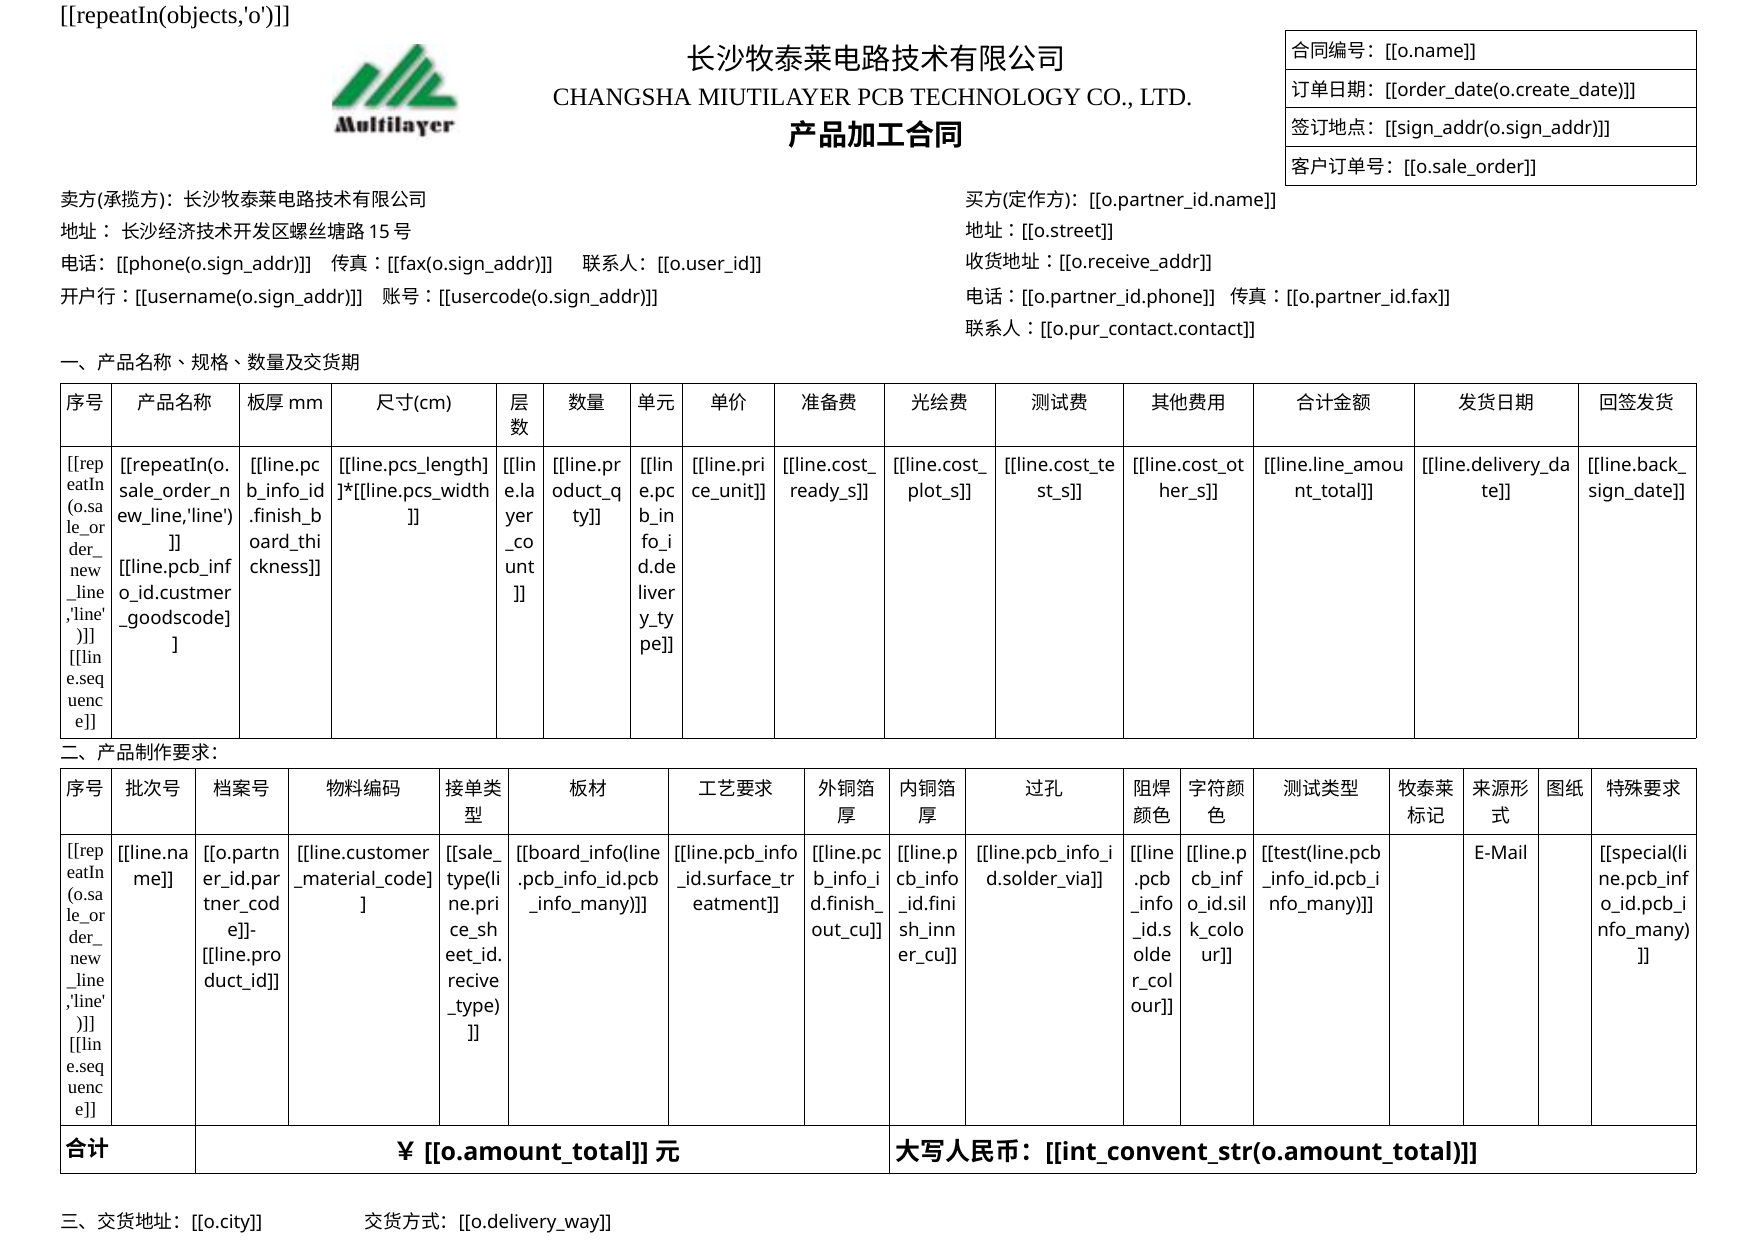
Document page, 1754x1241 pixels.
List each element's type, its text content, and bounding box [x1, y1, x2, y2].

table_cell 牧泰莱标记 [1390, 769, 1463, 833]
table_cell 一、产品名称、规格、数量及交货期 [60, 348, 1696, 383]
table_cell [1539, 835, 1591, 1125]
table_cell [[special(line.pcb_info_id.pcb_info_many)]] [1592, 835, 1696, 1125]
table_cell 买方(定作方)：[[o.partner_id.name]] [965, 185, 1696, 217]
table_cell [[line.pcs_length]]*[[line.pcs_width]] [332, 447, 496, 738]
table_cell [[line.product_qty]] [544, 447, 630, 738]
table_cell [[line.pcb_info_id.finish_inner_cu]] [890, 835, 965, 1125]
table_cell [[repeatIn(o.sale_order_new_line,'line')]] [[line.pcb_info_id.custmer_goodscode]] [112, 447, 239, 738]
table_cell [[line.pcb_info_id.silk_colour]] [1181, 835, 1253, 1125]
table_cell [[line.cost_ready_s]] [775, 447, 884, 738]
table_cell E-Mail [1464, 835, 1538, 1125]
table_cell 尺寸(cm) [332, 384, 496, 446]
table_cell ￥ [[o.amount_total]] 元 [196, 1126, 889, 1173]
table_cell [[line.cost_test_s]] [996, 447, 1123, 738]
table_cell 回签发货 [1579, 384, 1696, 446]
table_cell 电话：[[phone(o.sign_addr)]] 传真：[[fax(o.sign_addr)]] 联系人：[[o.user_id]] [60, 249, 965, 283]
table_cell [[line.layer_count]] [497, 447, 543, 738]
table_cell [1390, 835, 1463, 1125]
table_cell 外铜箔厚 [805, 769, 889, 833]
table_cell 三、交货地址：[[o.city]] 交货方式：[[o.delivery_way]] [60, 1207, 1696, 1240]
table_cell 数量 [544, 384, 630, 446]
table_cell 工艺要求 [669, 769, 804, 833]
table_cell 合同编号：[[o.name]] [1286, 31, 1696, 68]
table_cell 过孔 [966, 769, 1123, 833]
table_cell 合计金额 [1254, 384, 1414, 446]
table_cell 卖方(承揽方)：长沙牧泰莱电路技术有限公司 [60, 185, 965, 217]
table_cell 电话：[[o.partner_id.phone]] 传真：[[o.partner_id.fax]] [965, 283, 1696, 315]
table_cell 阻焊颜色 [1124, 769, 1180, 833]
table_cell [[line.price_unit]] [683, 447, 774, 738]
table_cell 来源形式 [1464, 769, 1538, 833]
table_cell [60, 30, 467, 185]
table_cell 地址：[[o.street]] [965, 217, 1696, 249]
table_cell 光绘费 [885, 384, 995, 446]
table_cell [[line.pcb_info_id.solder_via]] [966, 835, 1123, 1125]
table_cell 测试费 [996, 384, 1123, 446]
table_cell 单元 [631, 384, 682, 446]
table_cell 其他费用 [1124, 384, 1253, 446]
table_cell 板材 [509, 769, 668, 833]
table_cell 接单类型 [440, 769, 508, 833]
table_cell 单价 [683, 384, 774, 446]
table_cell 客户订单号：[[o.sale_order]] [1286, 147, 1696, 185]
table_cell [[line.cost_plot_s]] [885, 447, 995, 738]
table_cell 二、产品制作要求： [60, 739, 1696, 767]
table_cell 签订地点：[[sign_addr(o.sign_addr)]] [1286, 108, 1696, 146]
table_cell 物料编码 [289, 769, 439, 833]
table_cell 合计 [61, 1126, 195, 1173]
table_cell 准备费 [775, 384, 884, 446]
table_cell 测试类型 [1254, 769, 1389, 833]
table_cell [[line.pcb_info_id.surface_treatment]] [669, 835, 804, 1125]
table_cell [[board_info(line.pcb_info_id.pcb_info_many)]] [509, 835, 668, 1125]
table_cell 开户行：[[username(o.sign_addr)]] 账号：[[usercode(o.sign_addr)]] [60, 283, 965, 347]
table_cell [[line.pcb_info_id.finish_board_thickness]] [240, 447, 331, 738]
table_cell [[o.partner_id.partner_code]]-[[line.product_id]] [196, 835, 288, 1125]
table_cell [[sale_type(line.price_sheet_id.recive_type)]] [440, 835, 508, 1125]
table_cell [[line.name]] [112, 835, 195, 1125]
table_cell [[line.line_amount_total]] [1254, 447, 1414, 738]
table_cell 联系人：[[o.pur_contact.contact]] [965, 315, 1696, 347]
table_cell 内铜箔厚 [890, 769, 965, 833]
table_cell [[line.pcb_info_id.solder_colour]] [1124, 835, 1180, 1125]
table_cell [[repeatIn(o.sale_order_new_line,'line')]][[line.sequence]] [61, 835, 111, 1125]
table_cell 产品名称 [112, 384, 239, 446]
table_cell [[repeatIn(o.sale_order_new_line,'line')]][[line.sequence]] [61, 447, 111, 738]
table_cell [[line.cost_other_s]] [1124, 447, 1253, 738]
table_cell 地址： 长沙经济技术开发区螺丝塘路15号 [60, 217, 965, 249]
table_cell [[line.delivery_date]] [1415, 447, 1578, 738]
table_cell [[line.customer_material_code]] [289, 835, 439, 1125]
table_cell [[line.pcb_info_id.delivery_type]] [631, 447, 682, 738]
table_cell 板厚mm [240, 384, 331, 446]
table_cell [[test(line.pcb_info_id.pcb_info_many)]] [1254, 835, 1389, 1125]
table_cell 收货地址：[[o.receive_addr]] [965, 249, 1696, 283]
table_cell 批次号 [112, 769, 195, 833]
table_cell 序号 [61, 769, 111, 833]
table_cell 层数 [497, 384, 543, 446]
table_cell 档案号 [196, 769, 288, 833]
table_header [[repeatIn(objects,'o')]] [60, 0, 1696, 30]
table_cell [60, 1174, 1696, 1207]
table_cell 序号 [61, 384, 111, 446]
table_cell 发货日期 [1415, 384, 1578, 446]
table_cell 图纸 [1539, 769, 1591, 833]
table_cell 长沙牧泰莱电路技术有限公司 CHANGSHA MIUTILAYER PCB TECHNOLOGY CO., LTD. 产品加工合同 [467, 30, 1285, 185]
table_cell 大写人民币：[[int_convent_str(o.amount_total)]] [890, 1126, 1696, 1173]
table_cell 订单日期：[[order_date(o.create_date)]] [1286, 70, 1696, 107]
table_cell [[line.pcb_info_id.finish_out_cu]] [805, 835, 889, 1125]
table_cell 字符颜色 [1181, 769, 1253, 833]
table_cell [[line.back_sign_date]] [1579, 447, 1696, 738]
table_cell 特殊要求 [1592, 769, 1696, 833]
